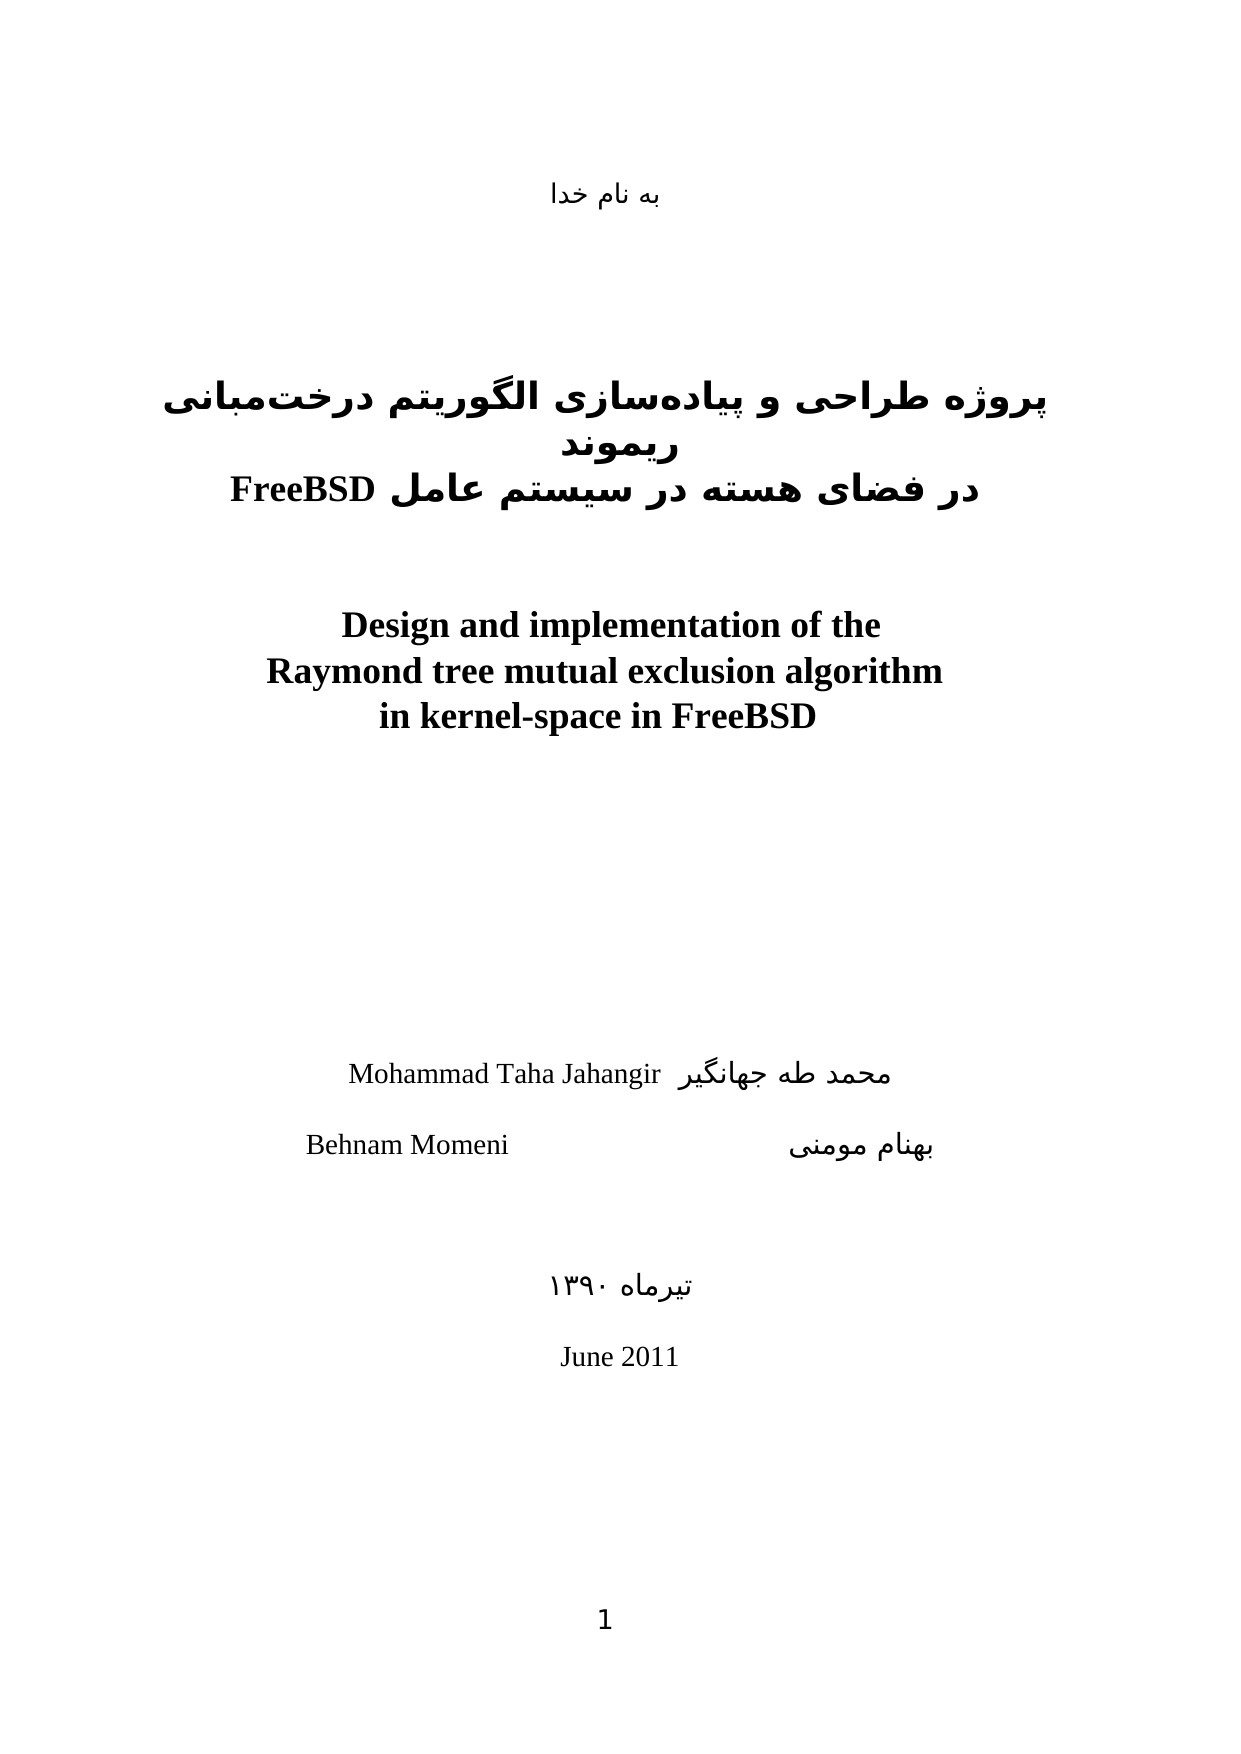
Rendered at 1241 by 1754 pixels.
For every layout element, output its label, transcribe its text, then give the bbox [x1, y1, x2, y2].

text به نام خدا [118, 178, 1122, 210]
text در فضای هسته در سیستم عامل FreeBSD [118, 466, 1122, 510]
text محمد طه جهانگیر Mohammad Taha Jahangir [118, 1056, 1122, 1090]
text تیرماه ۱۳۹۰ [118, 1269, 1122, 1303]
text June 2011 [118, 1339, 1122, 1373]
text Design and implementation of the [118, 602, 1122, 646]
text بهنام مومنی Behnam Momeni [118, 1127, 1122, 1161]
text Raymond tree mutual exclusion algorithm [118, 648, 1122, 692]
text in kernel-space in FreeBSD [118, 694, 1122, 737]
text پروژه طراحی و پیاده‌سازی الگوریتم درخت‌مبانی ریموند [118, 374, 1122, 464]
